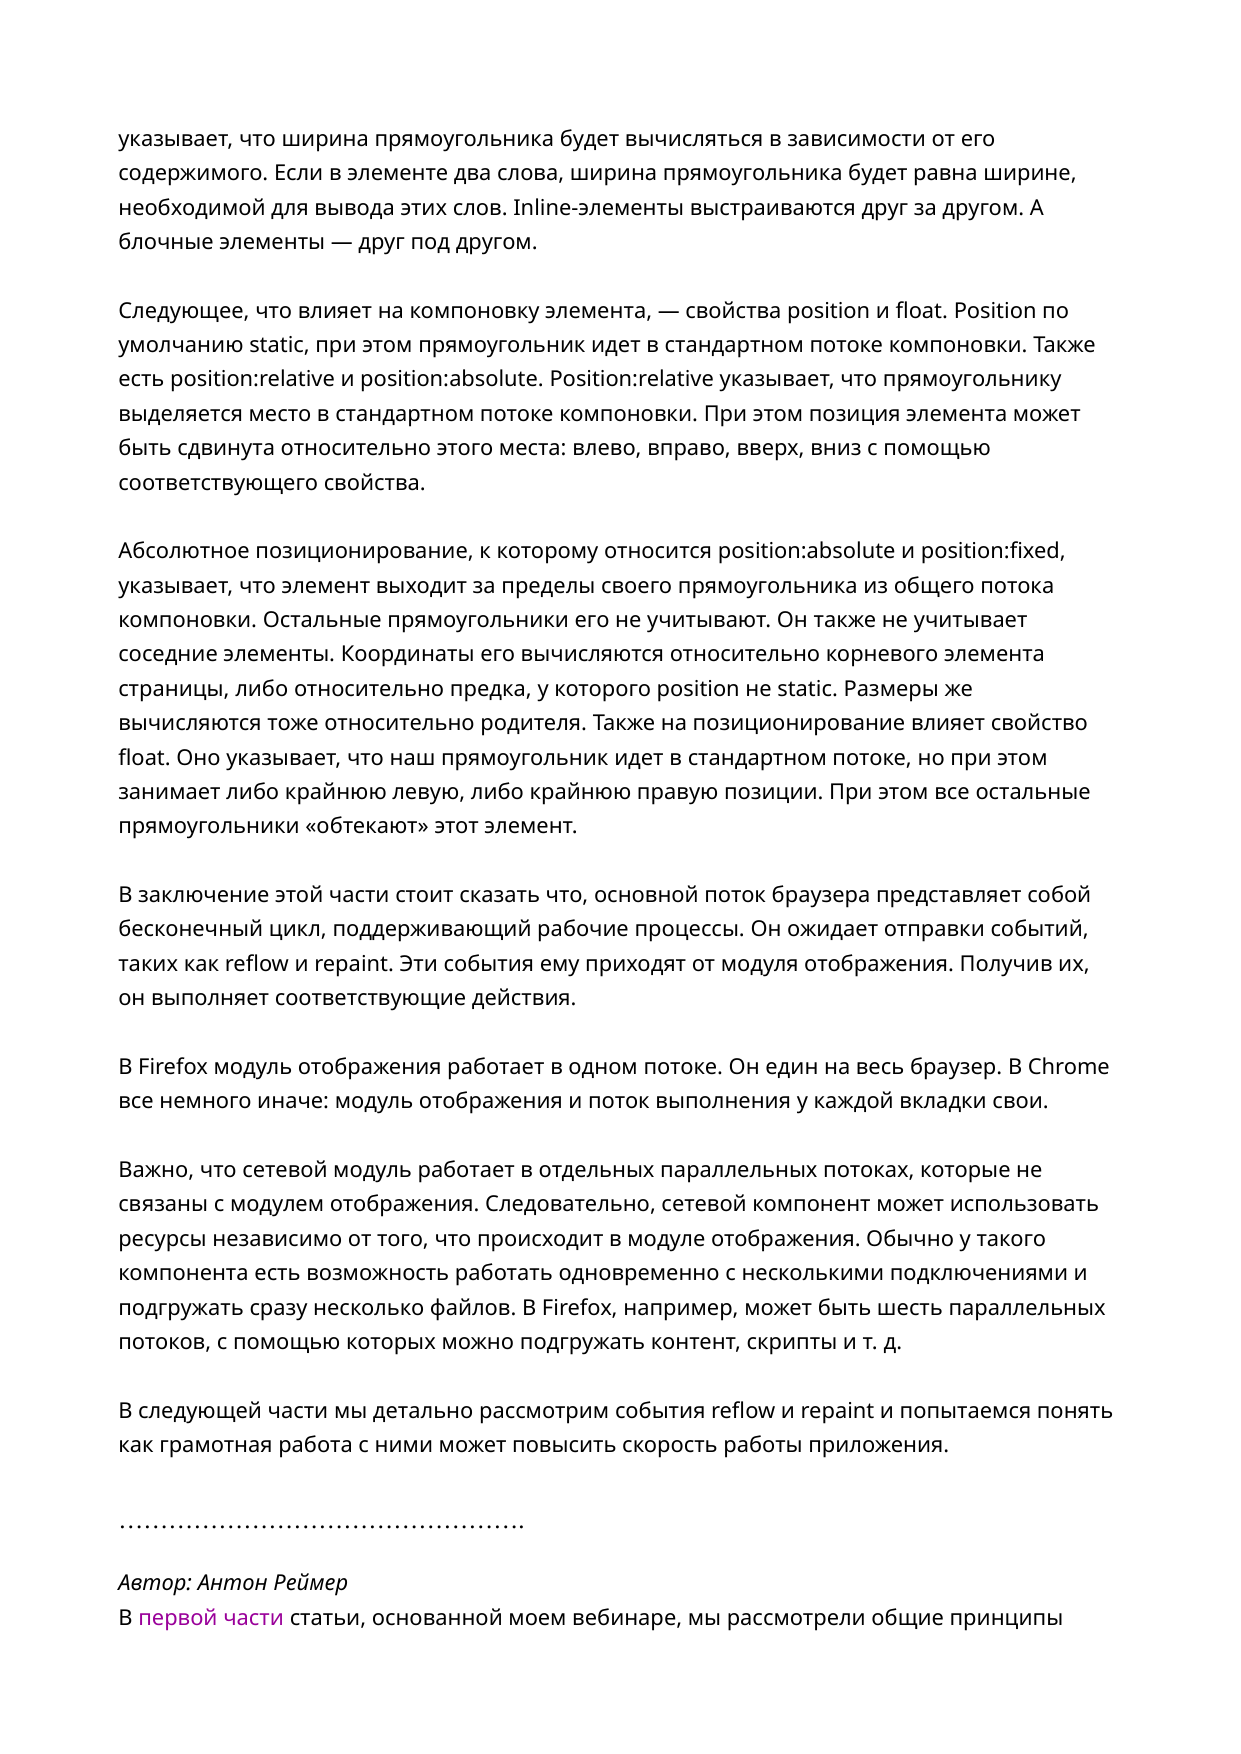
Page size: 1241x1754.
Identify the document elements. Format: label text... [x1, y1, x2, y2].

text Автор: Антон Реймер В первой части статьи, основанной моем вебинаре, мы рассмотрели общие принципы [118, 1562, 1122, 1631]
text указывает, что ширина прямоугольника будет вычисляться в зависимости от его содержимого. Если в элементе два слова, ширина прямоугольника будет равна ширине, необходимой для вывода этих слов. Inline-элементы выстраиваются друг за другом. А блочные элементы — друг под другом. Следующее, что влияет на компоновку элемента, — свойства position и float. Position по умолчанию static, при этом прямоугольник идет в стандартном потоке компоновки. Также есть position:relative и position:absolute. Position:relative указывает, что прямоугольнику выделяется место в стандартном потоке компоновки. При этом позиция элемента может быть сдвинута относительно этого места: влево, вправо, вверх, вниз с помощью соответствующего свойства. Абсолютное позиционирование, к которому относится position:absolute и position:fixed, указывает, что элемент выходит за пределы своего прямоугольника из общего потока компоновки. Остальные прямоугольники его не учитывают. Он также не учитывает соседние элементы. Координаты его вычисляются относительно корневого элемента страницы, либо относительно предка, у которого position не static. Размеры же вычисляются тоже относительно родителя. Также на позиционирование влияет свойство float. Оно указывает, что наш прямоугольник идет в стандартном потоке, но при этом занимает либо крайнюю левую, либо крайнюю правую позиции. При этом все остальные прямоугольники «обтекают» этот элемент. В заключение этой части стоит сказать что, основной поток браузера представляет собой бесконечный цикл, поддерживающий рабочие процессы. Он ожидает отправки событий, таких как reflow и repaint. Эти события ему приходят от модуля отображения. Получив их, он выполняет соответствующие действия. В Firefox модуль отображения работает в одном потоке. Он един на весь браузер. В Chrome все немного иначе: модуль отображения и поток выполнения у каждой вкладки свои. Важно, что сетевой модуль работает в отдельных параллельных потоках, которые не связаны с модулем отображения. Следовательно, сетевой компонент может использовать ресурсы независимо от того, что происходит в модуле отображения. Обычно у такого компонента есть возможность работать одновременно с несколькими подключениями и подгружать сразу несколько файлов. В Firefox, например, может быть шесть параллельных потоков, с помощью которых можно подгружать контент, скрипты и т. д. В следующей части мы детально рассмотрим события reflow и repaint и попытаемся понять как грамотная работа с ними может повысить скорость работы приложения. [118, 118, 1122, 1459]
text …………………………………………. [118, 1505, 1122, 1534]
